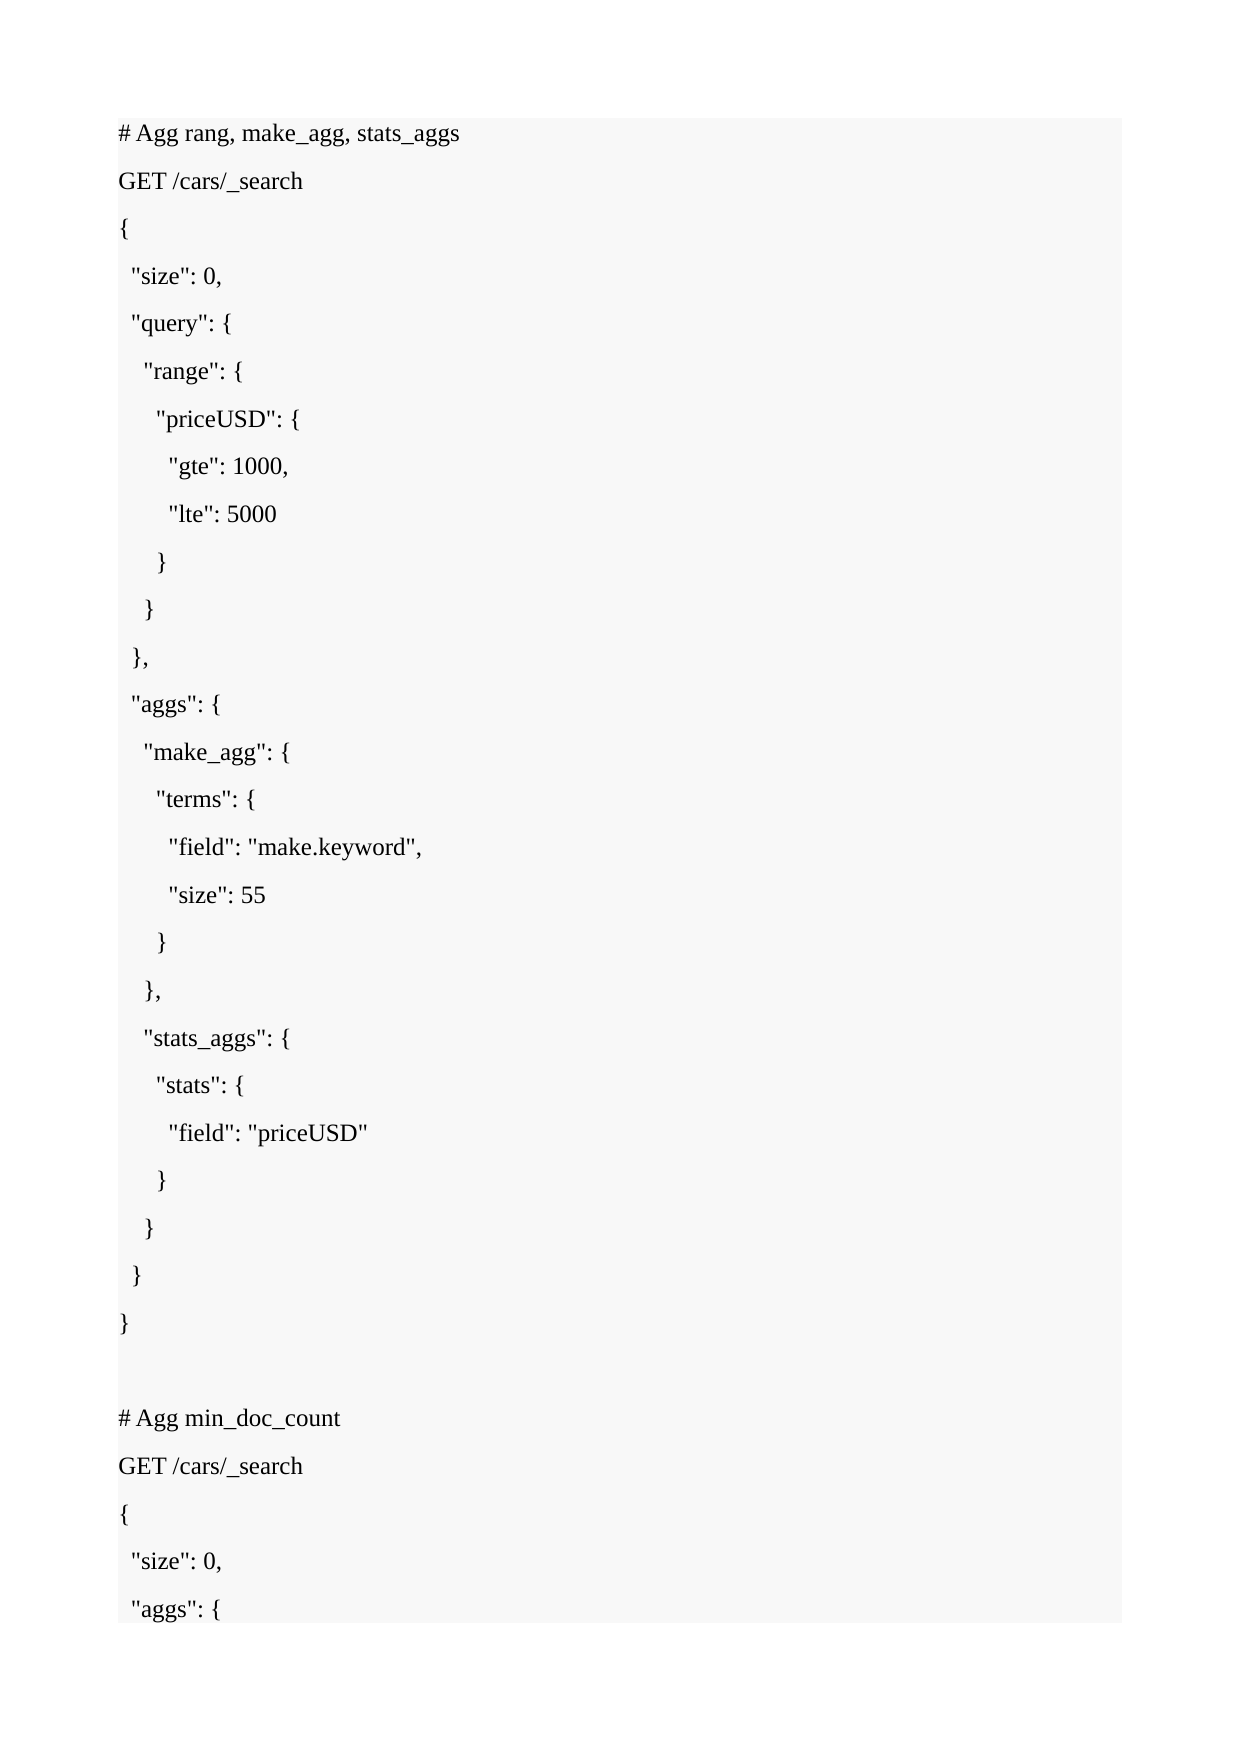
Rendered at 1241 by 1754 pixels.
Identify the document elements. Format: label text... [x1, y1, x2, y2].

text "size": 55 [118, 880, 1122, 908]
text # Agg min_doc_count [118, 1403, 1122, 1432]
text { [118, 1499, 1122, 1527]
text "size": 0, [118, 1546, 1122, 1575]
text "size": 0, [118, 261, 1122, 290]
text "stats_aggs": { [118, 1023, 1122, 1051]
text "gte": 1000, [118, 451, 1122, 480]
text }, [118, 975, 1122, 1004]
text }, [118, 642, 1122, 671]
text } [118, 1308, 1122, 1337]
text # Agg rang, make_agg, stats_aggs [118, 118, 1122, 147]
text } [118, 1261, 1122, 1289]
text } [118, 1165, 1122, 1194]
text "lte": 5000 [118, 499, 1122, 528]
text "priceUSD": { [118, 404, 1122, 432]
text "field": "make.keyword", [118, 832, 1122, 861]
text "query": { [118, 308, 1122, 337]
text "aggs": { [118, 689, 1122, 718]
text "terms": { [118, 784, 1122, 813]
text { [118, 213, 1122, 242]
text GET /cars/_search [118, 166, 1122, 194]
text GET /cars/_search [118, 1451, 1122, 1480]
text } [118, 594, 1122, 623]
text } [118, 547, 1122, 575]
text } [118, 1213, 1122, 1242]
text "stats": { [118, 1070, 1122, 1099]
text "make_agg": { [118, 737, 1122, 766]
text "aggs": { [118, 1594, 1122, 1623]
text "range": { [118, 356, 1122, 385]
text "field": "priceUSD" [118, 1118, 1122, 1147]
text } [118, 927, 1122, 956]
